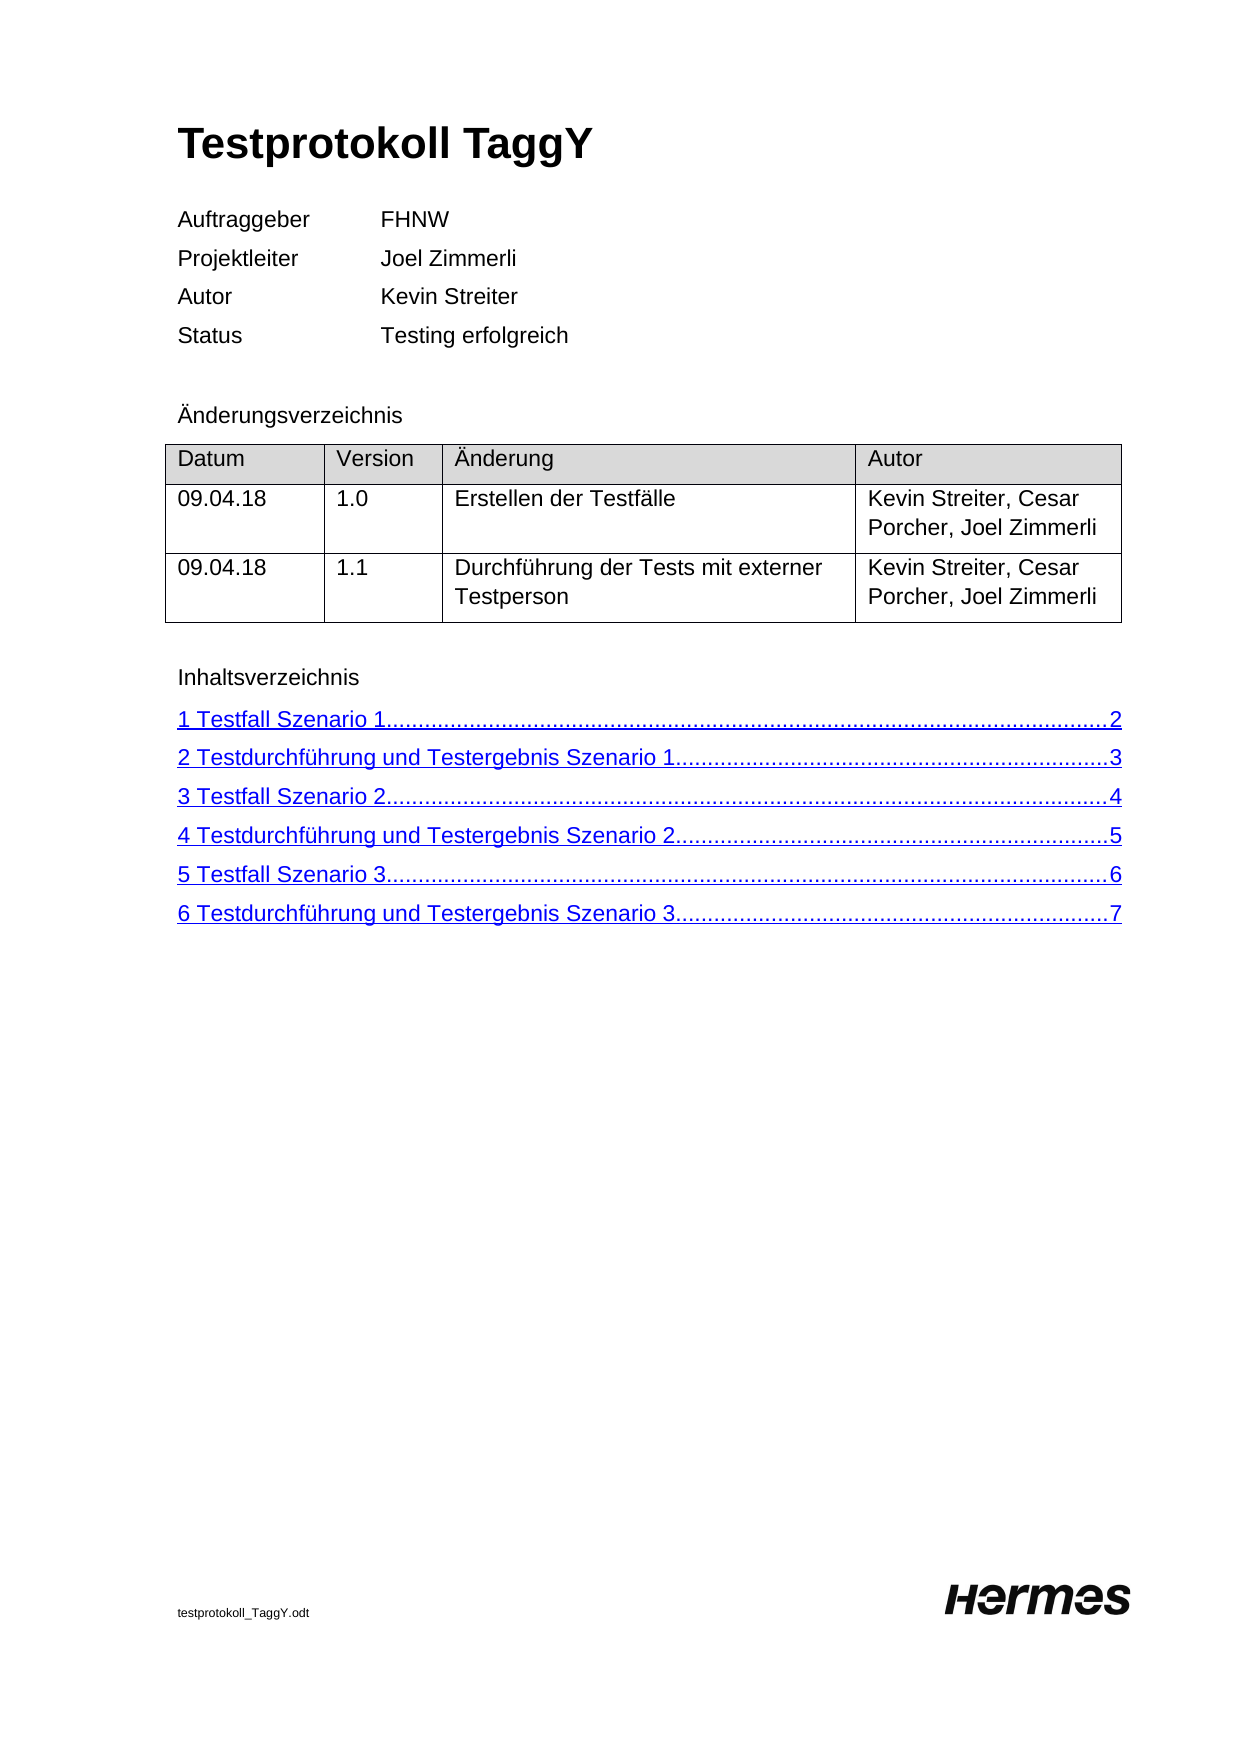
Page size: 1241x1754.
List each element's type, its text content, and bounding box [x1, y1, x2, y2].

table_cell Erstellen der Testfälle [443, 485, 855, 553]
table_header Änderung [443, 445, 855, 484]
table_cell Projektleiter [166, 245, 369, 283]
picture [944, 1584, 1131, 1615]
text 2 Testdurchführung und Testergebnis Szenario 1 3 [177, 744, 1122, 767]
table_cell Durchführung der Tests mit externer Testperson [443, 554, 855, 622]
text 1 Testfall Szenario 1 2 [177, 706, 1122, 728]
text 5 Testfall Szenario 3 6 [177, 861, 1122, 884]
table_cell Kevin Streiter [369, 283, 1063, 322]
text 6 Testdurchführung und Testergebnis Szenario 3 7 [177, 900, 1122, 923]
table_header Auftraggeber [166, 206, 369, 244]
table_cell Kevin Streiter, Cesar Porcher, Joel Zimmerli [856, 554, 1121, 622]
table_header Autor [856, 445, 1121, 484]
table_header Version [325, 445, 442, 484]
table_cell Autor [166, 283, 369, 322]
table_cell Status [166, 322, 369, 361]
text Änderungsverzeichnis [177, 402, 1122, 429]
table_header Datum [166, 445, 324, 484]
table_cell 09.04.18 [166, 554, 324, 622]
table_cell Testing erfolgreich [369, 322, 1063, 361]
text 3 Testfall Szenario 2 4 [177, 783, 1122, 806]
text 4 Testdurchführung und Testergebnis Szenario 2 5 [177, 822, 1122, 845]
text Inhaltsverzeichnis [177, 664, 1122, 690]
title Testprotokoll TaggY [177, 118, 1122, 168]
table_cell 1.1 [325, 554, 442, 622]
table_cell Kevin Streiter, Cesar Porcher, Joel Zimmerli [856, 485, 1121, 553]
table_cell Joel Zimmerli [369, 245, 1063, 283]
table_cell 09.04.18 [166, 485, 324, 553]
table_header FHNW [369, 206, 1063, 244]
table_cell 1.0 [325, 485, 442, 553]
